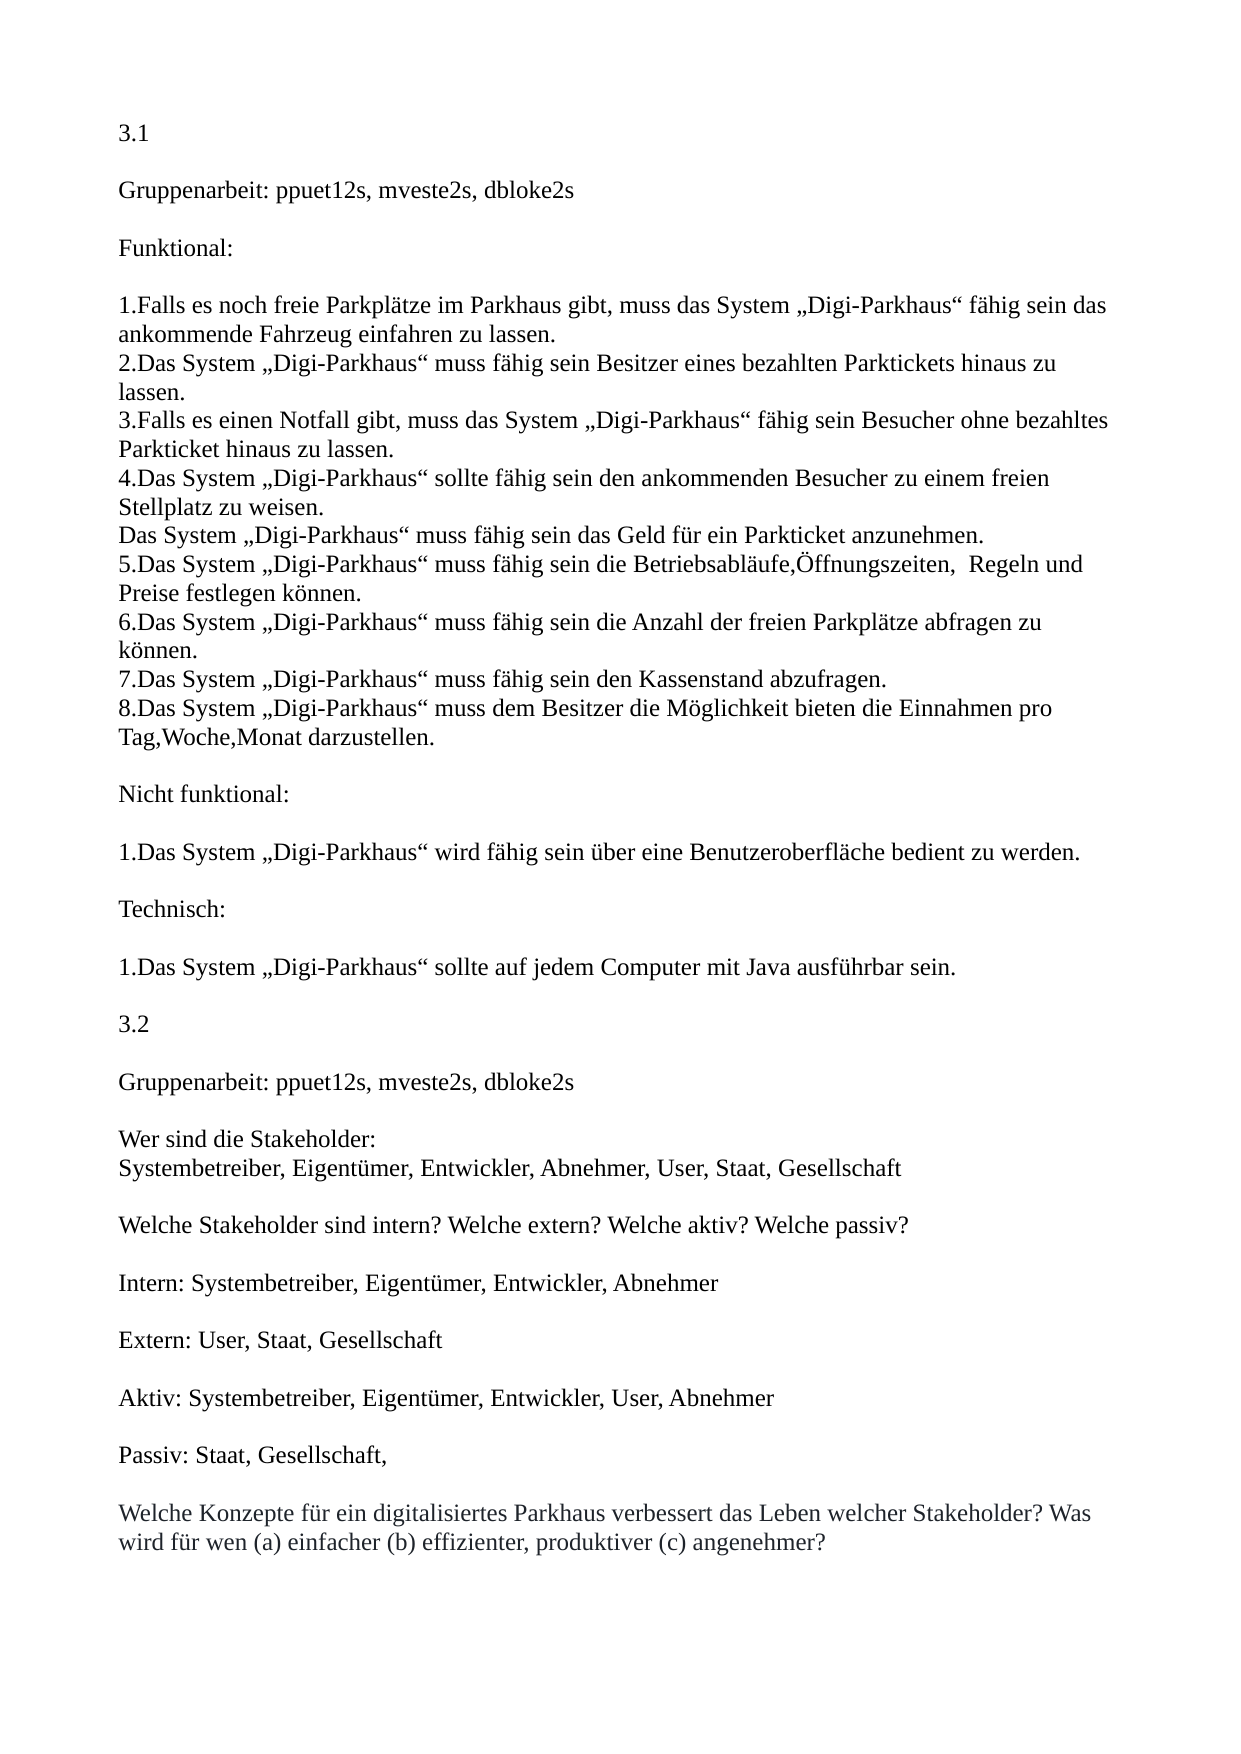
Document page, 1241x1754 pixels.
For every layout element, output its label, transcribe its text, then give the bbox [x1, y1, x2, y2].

text Welche Konzepte für ein digitalisiertes Parkhaus verbessert das Leben welcher Stakeholder? Was wird für wen (a) einfacher (b) effizienter, produktiver (c) angenehmer? [118, 1498, 1122, 1556]
text 1.Falls es noch freie Parkplätze im Parkhaus gibt, muss das System „Digi-Parkhaus“ fähig sein das ankommende Fahrzeug einfahren zu lassen. [118, 291, 1122, 348]
text 1.Das System „Digi-Parkhaus“ sollte auf jedem Computer mit Java ausführbar sein. [118, 952, 1122, 981]
text 2.Das System „Digi-Parkhaus“ muss fähig sein Besitzer eines bezahlten Parktickets hinaus zu lassen. [118, 348, 1122, 406]
text Wer sind die Stakeholder: [118, 1124, 1122, 1153]
text Passiv: Staat, Gesellschaft, [118, 1441, 1122, 1469]
text Extern: User, Staat, Gesellschaft [118, 1326, 1122, 1354]
text 7.Das System „Digi-Parkhaus“ muss fähig sein den Kassenstand abzufragen. [118, 664, 1122, 693]
text 4.Das System „Digi-Parkhaus“ sollte fähig sein den ankommenden Besucher zu einem freien Stellplatz zu weisen. [118, 463, 1122, 521]
text Systembetreiber, Eigentümer, Entwickler, Abnehmer, User, Staat, Gesellschaft [118, 1153, 1122, 1182]
text Funktional: [118, 233, 1122, 262]
text 6.Das System „Digi-Parkhaus“ muss fähig sein die Anzahl der freien Parkplätze abfragen zu können. [118, 607, 1122, 664]
text 8.Das System „Digi-Parkhaus“ muss dem Besitzer die Möglichkeit bieten die Einnahmen pro Tag,Woche,Monat darzustellen. [118, 693, 1122, 751]
text Welche Stakeholder sind intern? Welche extern? Welche aktiv? Welche passiv? [118, 1211, 1122, 1239]
text Das System „Digi-Parkhaus“ muss fähig sein das Geld für ein Parkticket anzunehmen. [118, 521, 1122, 549]
text Technisch: [118, 894, 1122, 923]
text Gruppenarbeit: ppuet12s, mveste2s, dbloke2s [118, 176, 1122, 204]
text 3.Falls es einen Notfall gibt, muss das System „Digi-Parkhaus“ fähig sein Besucher ohne bezahltes Parkticket hinaus zu lassen. [118, 406, 1122, 463]
text 3.1 [118, 118, 1122, 147]
text Intern: Systembetreiber, Eigentümer, Entwickler, Abnehmer [118, 1268, 1122, 1297]
text Aktiv: Systembetreiber, Eigentümer, Entwickler, User, Abnehmer [118, 1383, 1122, 1412]
text 3.2 [118, 1009, 1122, 1038]
text Gruppenarbeit: ppuet12s, mveste2s, dbloke2s [118, 1067, 1122, 1096]
text Nicht funktional: [118, 779, 1122, 808]
text 5.Das System „Digi-Parkhaus“ muss fähig sein die Betriebsabläufe,Öffnungszeiten, Regeln und Preise festlegen können. [118, 549, 1122, 607]
text 1.Das System „Digi-Parkhaus“ wird fähig sein über eine Benutzeroberfläche bedient zu werden. [118, 837, 1122, 866]
